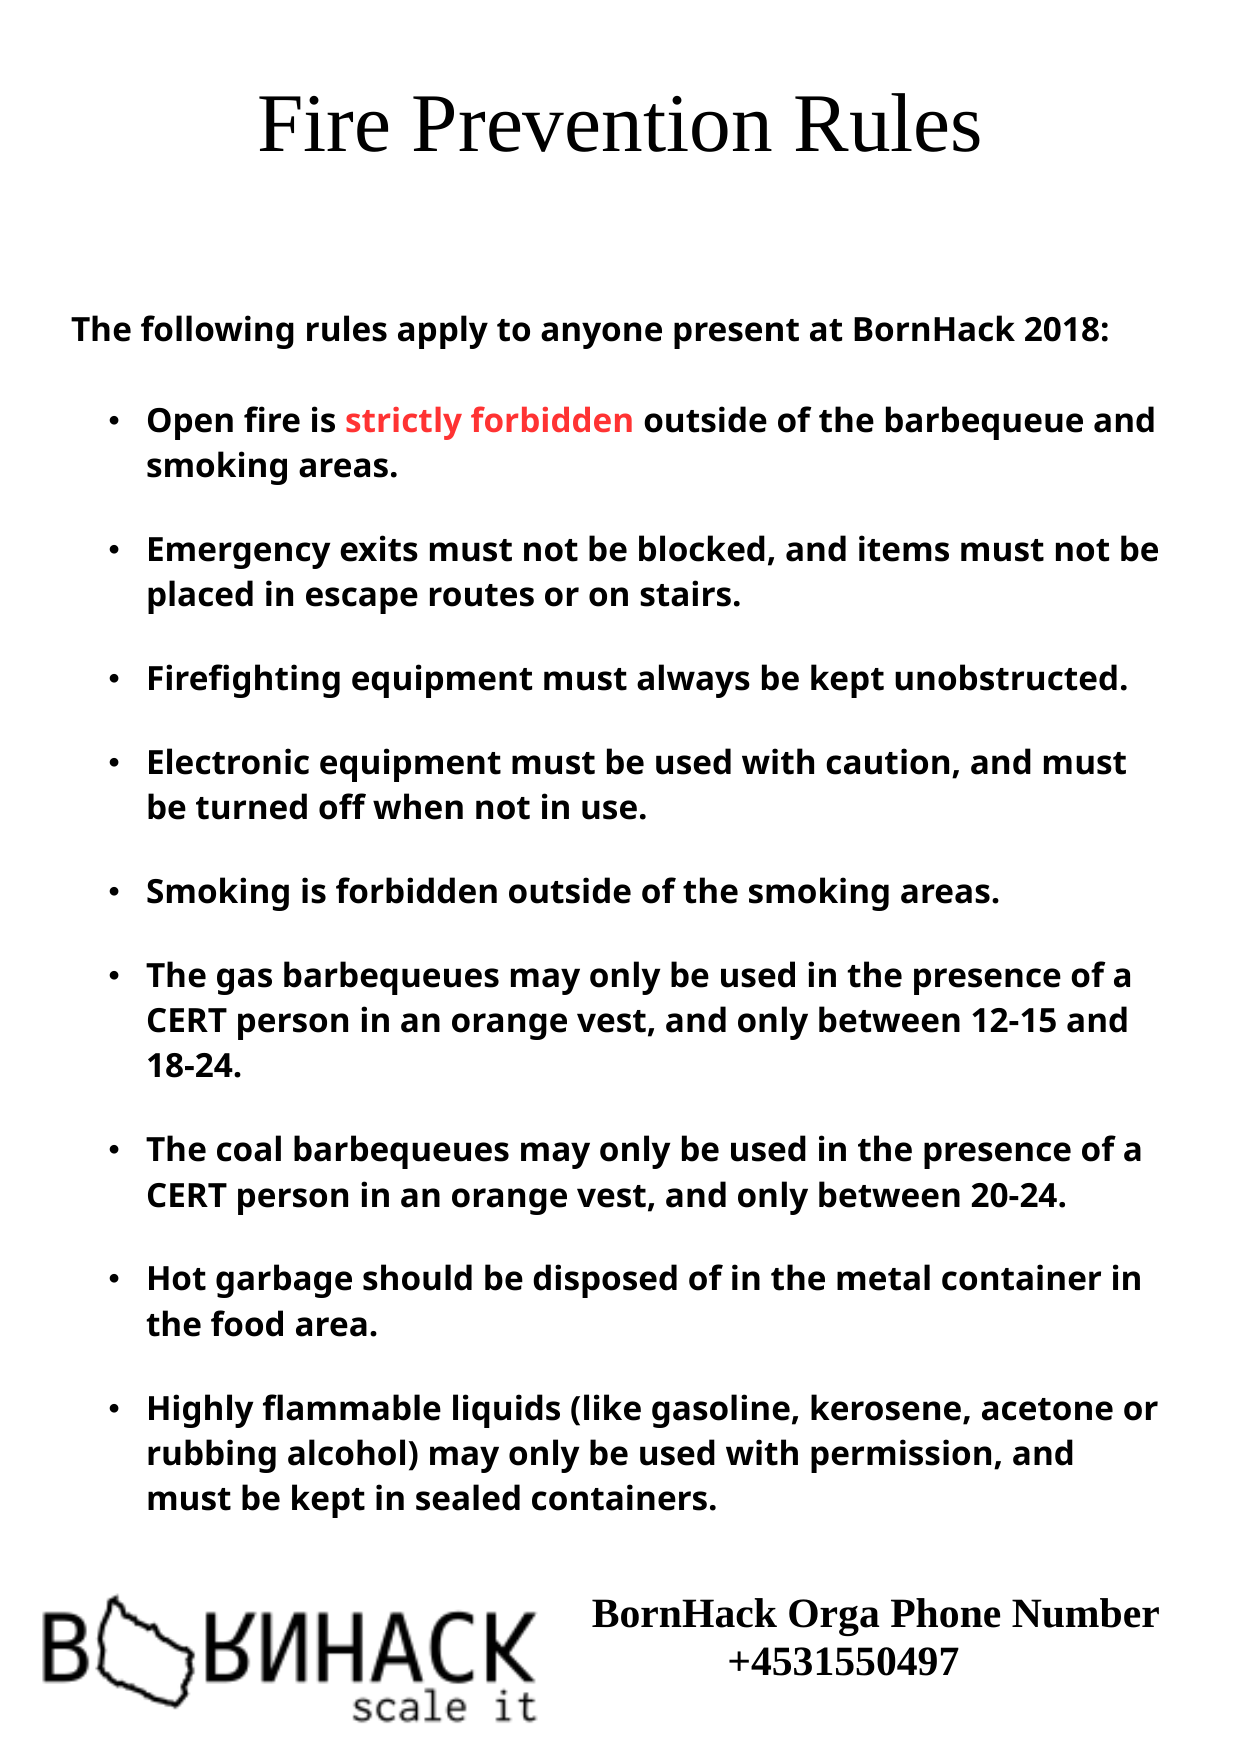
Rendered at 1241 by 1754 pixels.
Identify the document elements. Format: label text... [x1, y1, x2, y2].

list Firefighting equipment must always be kept unobstructed. [108, 655, 1169, 700]
list Smoking is forbidden outside of the smoking areas. [108, 868, 1169, 913]
list Emergency exits must not be blocked, and items must not be placed in escape routes or on stairs. [108, 526, 1169, 616]
list The coal barbequeues may only be used in the presence of a CERT person in an orange vest, and only between 20-24. [108, 1126, 1169, 1217]
picture [18, 1592, 561, 1737]
list Open fire is strictly forbidden outside of the barbequeue and smoking areas. [108, 396, 1169, 487]
list Highly flammable liquids (like gasoline, kerosene, acetone or rubbing alcohol) may only be used with permission, and must be kept in sealed containers. [108, 1384, 1169, 1521]
list The gas barbequeues may only be used in the presence of a CERT person in an orange vest, and only between 12-15 and 18-24. [108, 951, 1169, 1088]
list Hot garbage should be disposed of in the metal container in the food area. [108, 1255, 1169, 1346]
text The following rules apply to anyone present at BornHack 2018: [71, 306, 1169, 351]
list Electronic equipment must be used with caution, and must be turned off when not in use. [108, 738, 1169, 829]
